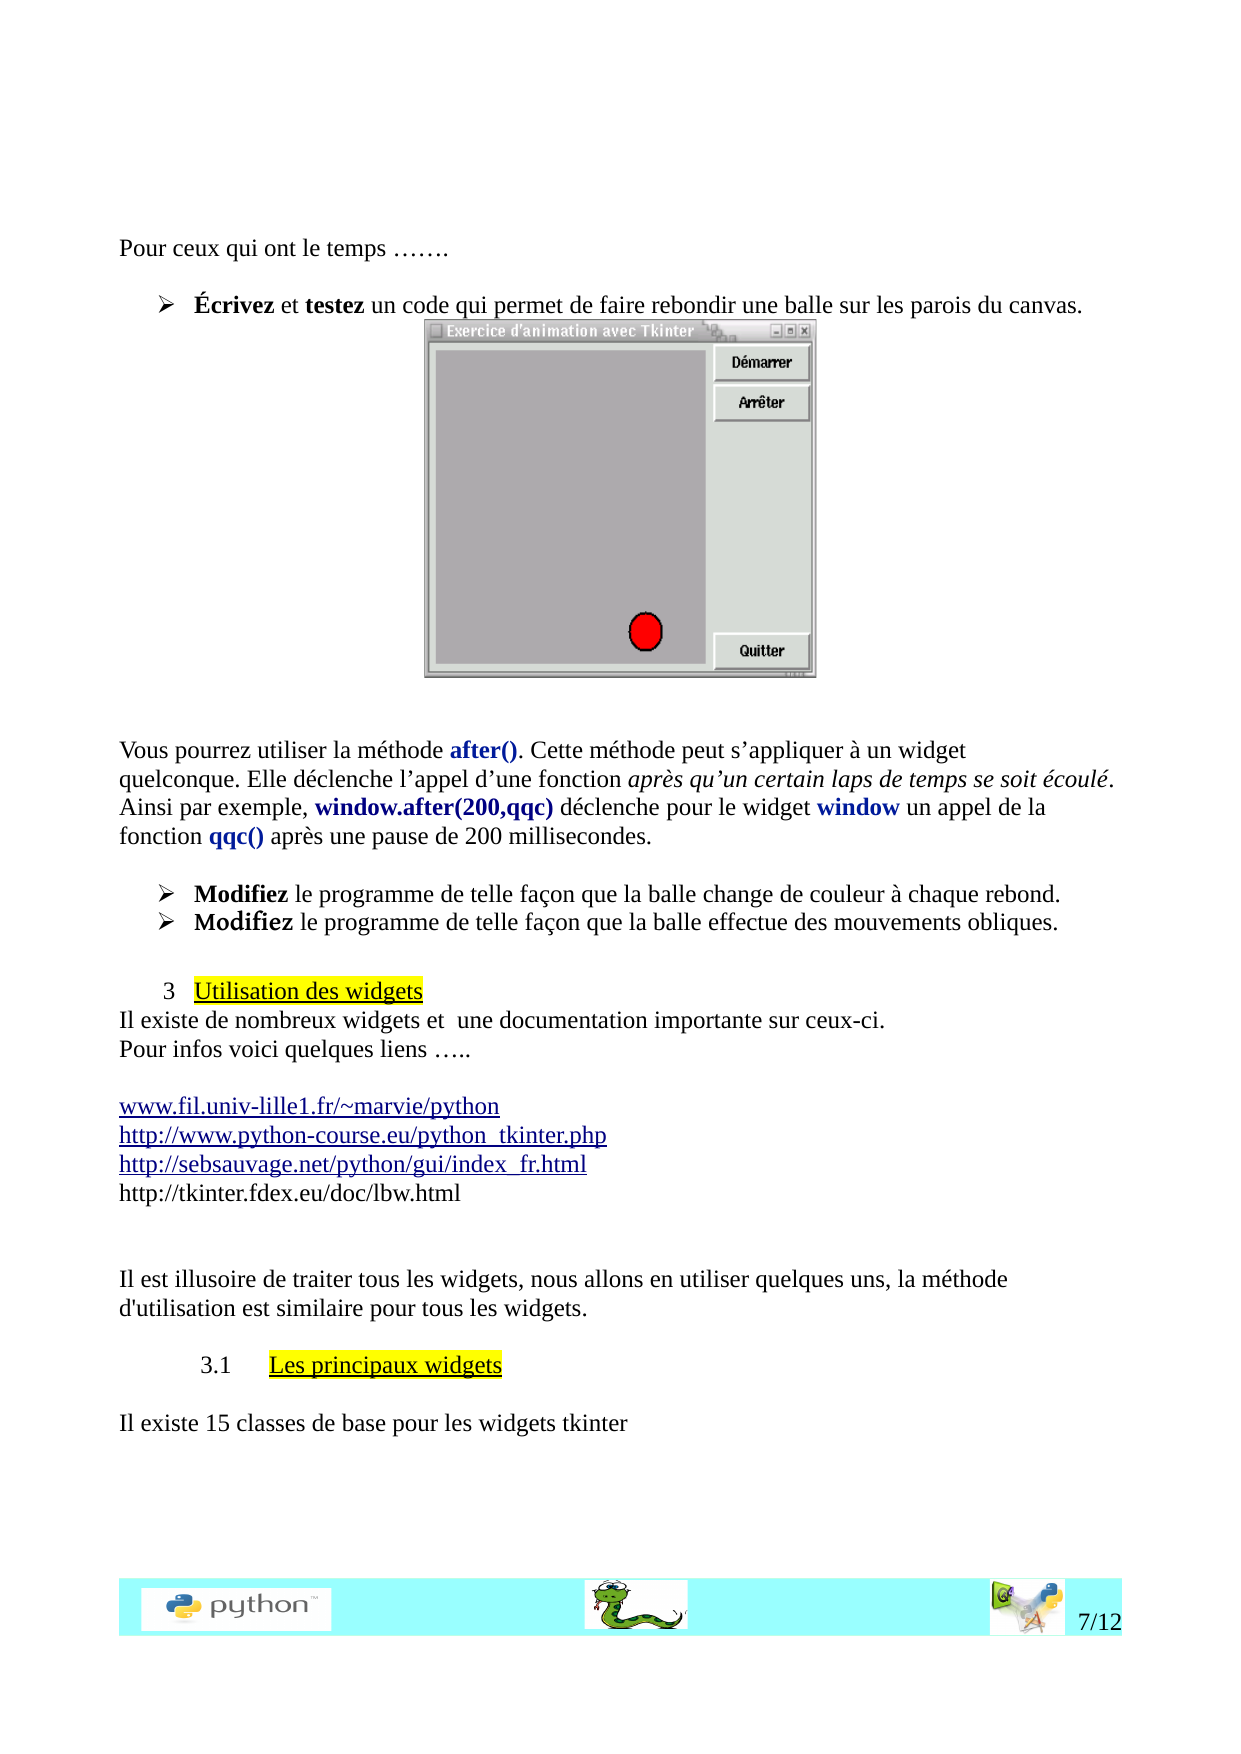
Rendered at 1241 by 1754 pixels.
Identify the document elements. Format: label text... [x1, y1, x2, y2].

list Les principaux widgets [194, 1350, 1122, 1379]
picture [989, 1579, 1065, 1635]
text http://sebsauvage.net/python/gui/index_fr.html [119, 1149, 1122, 1178]
text Pour infos voici quelques liens ….. [119, 1034, 1122, 1063]
text Pour ceux qui ont le temps ……. [119, 233, 1122, 262]
picture [584, 1580, 688, 1629]
picture [141, 1588, 332, 1631]
text http://tkinter.fdex.eu/doc/lbw.html [119, 1178, 1122, 1206]
text www.fil.univ-lille1.fr/~marvie/python [119, 1091, 1122, 1120]
text quelconque. Elle déclenche l’appel d’une fonction après qu’un certain laps de temps se soit écoulé. Ainsi par exemple, window.after(200,qqc) déclenche pour le widget window un appel de la fonction qqc() après une pause de 200 millisecondes. [119, 764, 1122, 850]
text Il est illusoire de traiter tous les widgets, nous allons en utiliser quelques uns, la méthode d'utilisation est similaire pour tous les widgets. [119, 1264, 1122, 1321]
text Il existe 15 classes de base pour les widgets tkinter [119, 1408, 1122, 1436]
list Modifiez le programme de telle façon que la balle change de couleur à chaque rebond. [156, 879, 1122, 907]
text http://www.python-course.eu/python_tkinter.php [119, 1120, 1122, 1149]
list Utilisation des widgets [156, 976, 1122, 1005]
list Modifiez le programme de telle façon que la balle effectue des mouvements obliques. [156, 907, 1122, 938]
text Il existe de nombreux widgets et une documentation importante sur ceux-ci. [119, 1005, 1122, 1034]
text Vous pourrez utiliser la méthode after(). Cette méthode peut s’appliquer à un widget [119, 735, 1122, 764]
list Écrivez et testez un code qui permet de faire rebondir une balle sur les parois du canvas. [156, 291, 1122, 319]
